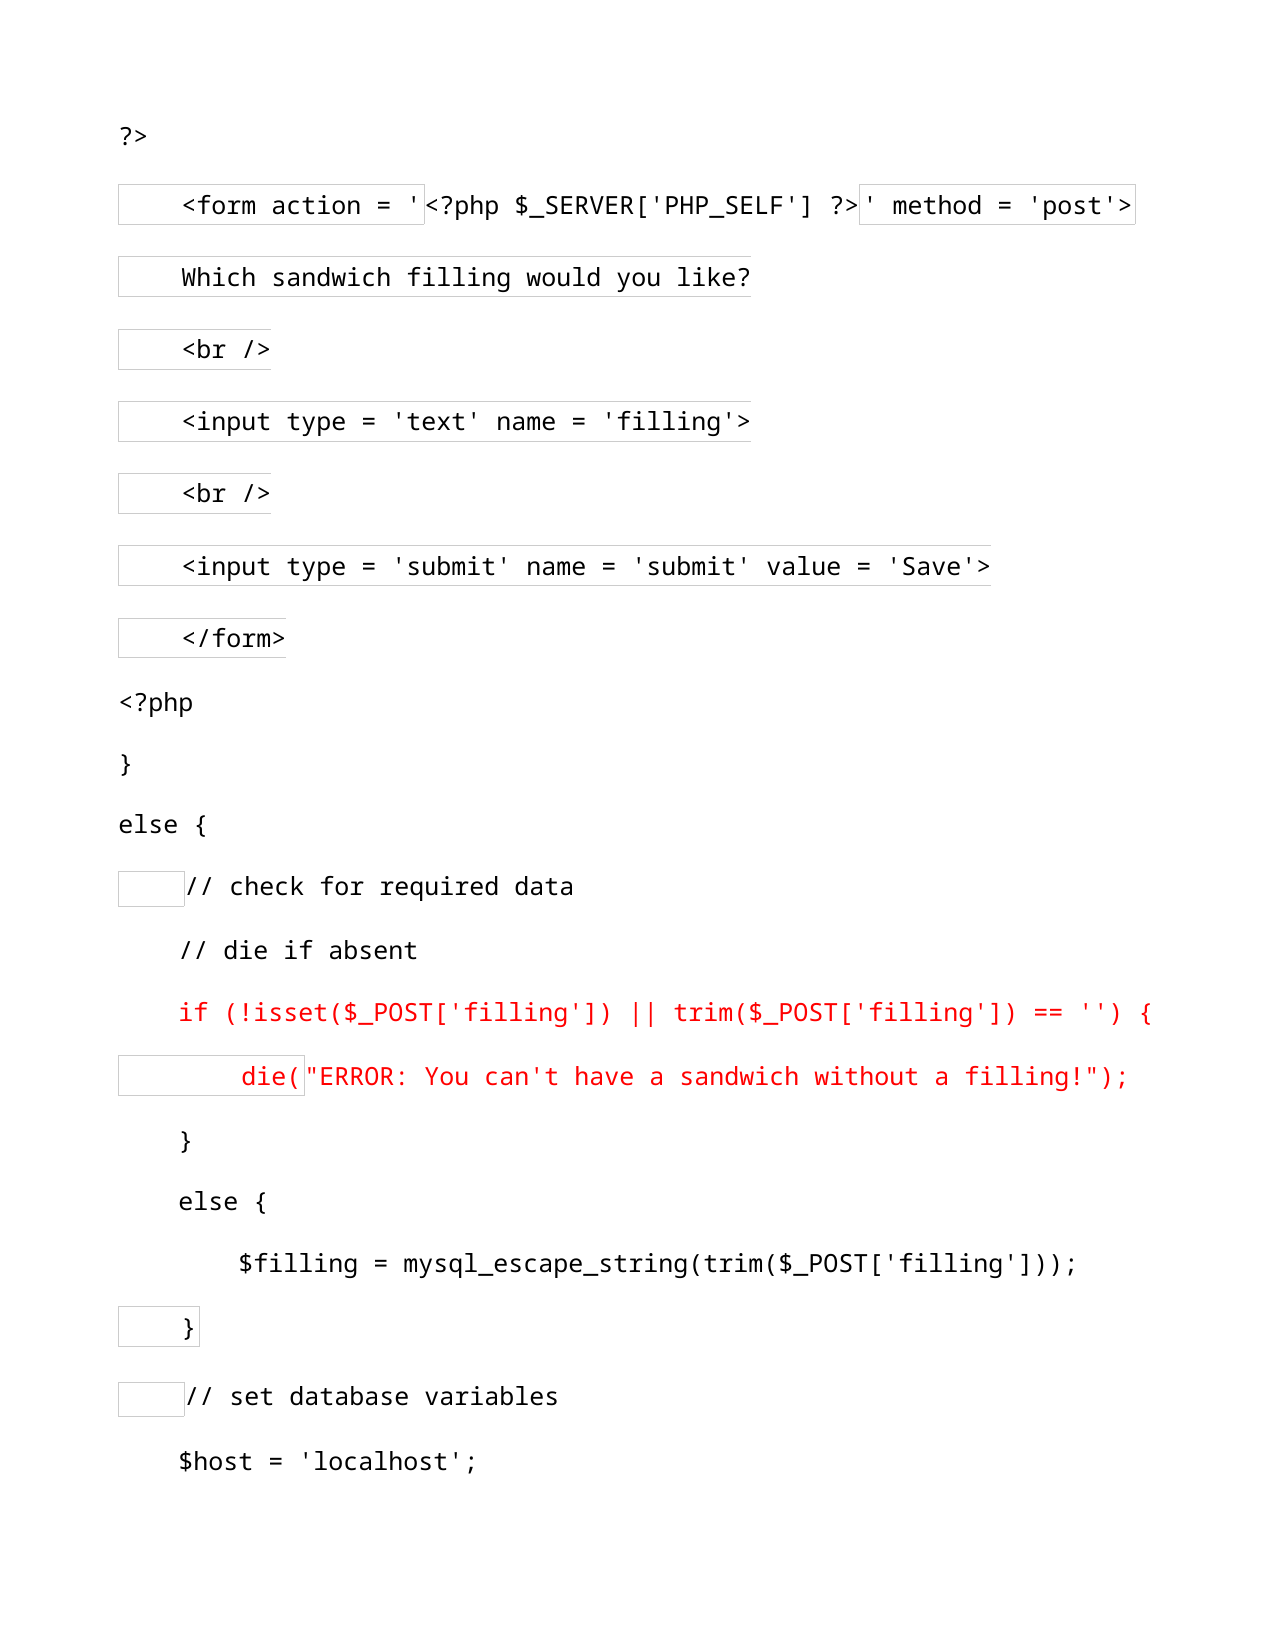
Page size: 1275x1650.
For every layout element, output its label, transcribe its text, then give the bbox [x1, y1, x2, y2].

text Which sandwich filling would you like? <br /> <input type = 'text' name = 'filling'> <br /> <input type = 'submit' name = 'submit' value = 'Save'> </form> <?php } else { [118, 256, 1157, 841]
text die("ERROR: You can't have a sandwich without a filling!"); } else { $filling = mysql_escape_string(trim($_POST['filling'])); [118, 1055, 1157, 1279]
text } [119, 1307, 199, 1346]
text ?> <form action = '<?php $_SERVER['PHP_SELF'] ?>' method = 'post'> [118, 118, 1157, 224]
text // check for required data // die if absent if (!isset($_POST['filling']) || trim($_POST['filling']) == '') { [118, 868, 1157, 1028]
text [200, 1306, 1157, 1347]
text // set database variables $host = 'localhost'; [118, 1379, 1157, 1477]
